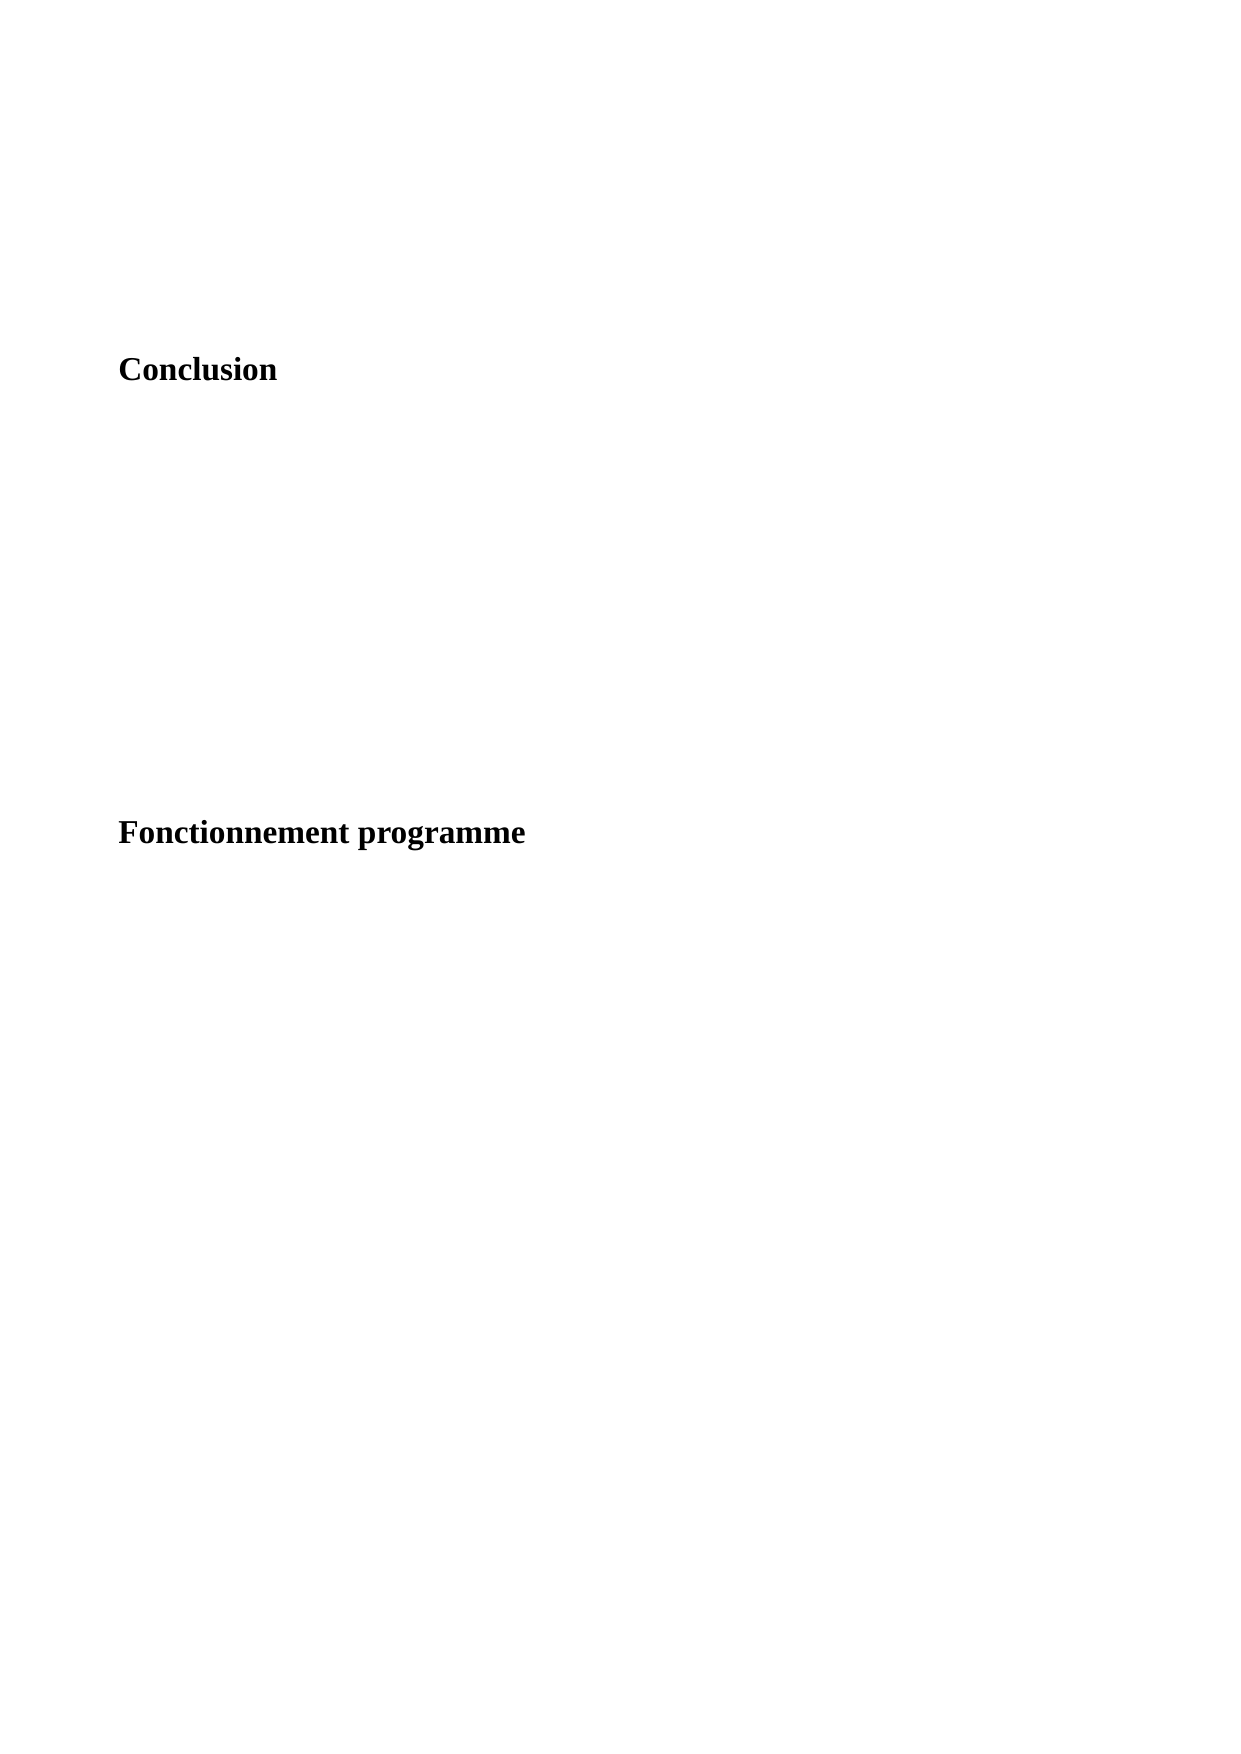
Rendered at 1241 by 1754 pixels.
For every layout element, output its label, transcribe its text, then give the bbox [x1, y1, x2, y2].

text Conclusion [118, 349, 1122, 388]
text Fonctionnement programme [118, 812, 1122, 851]
